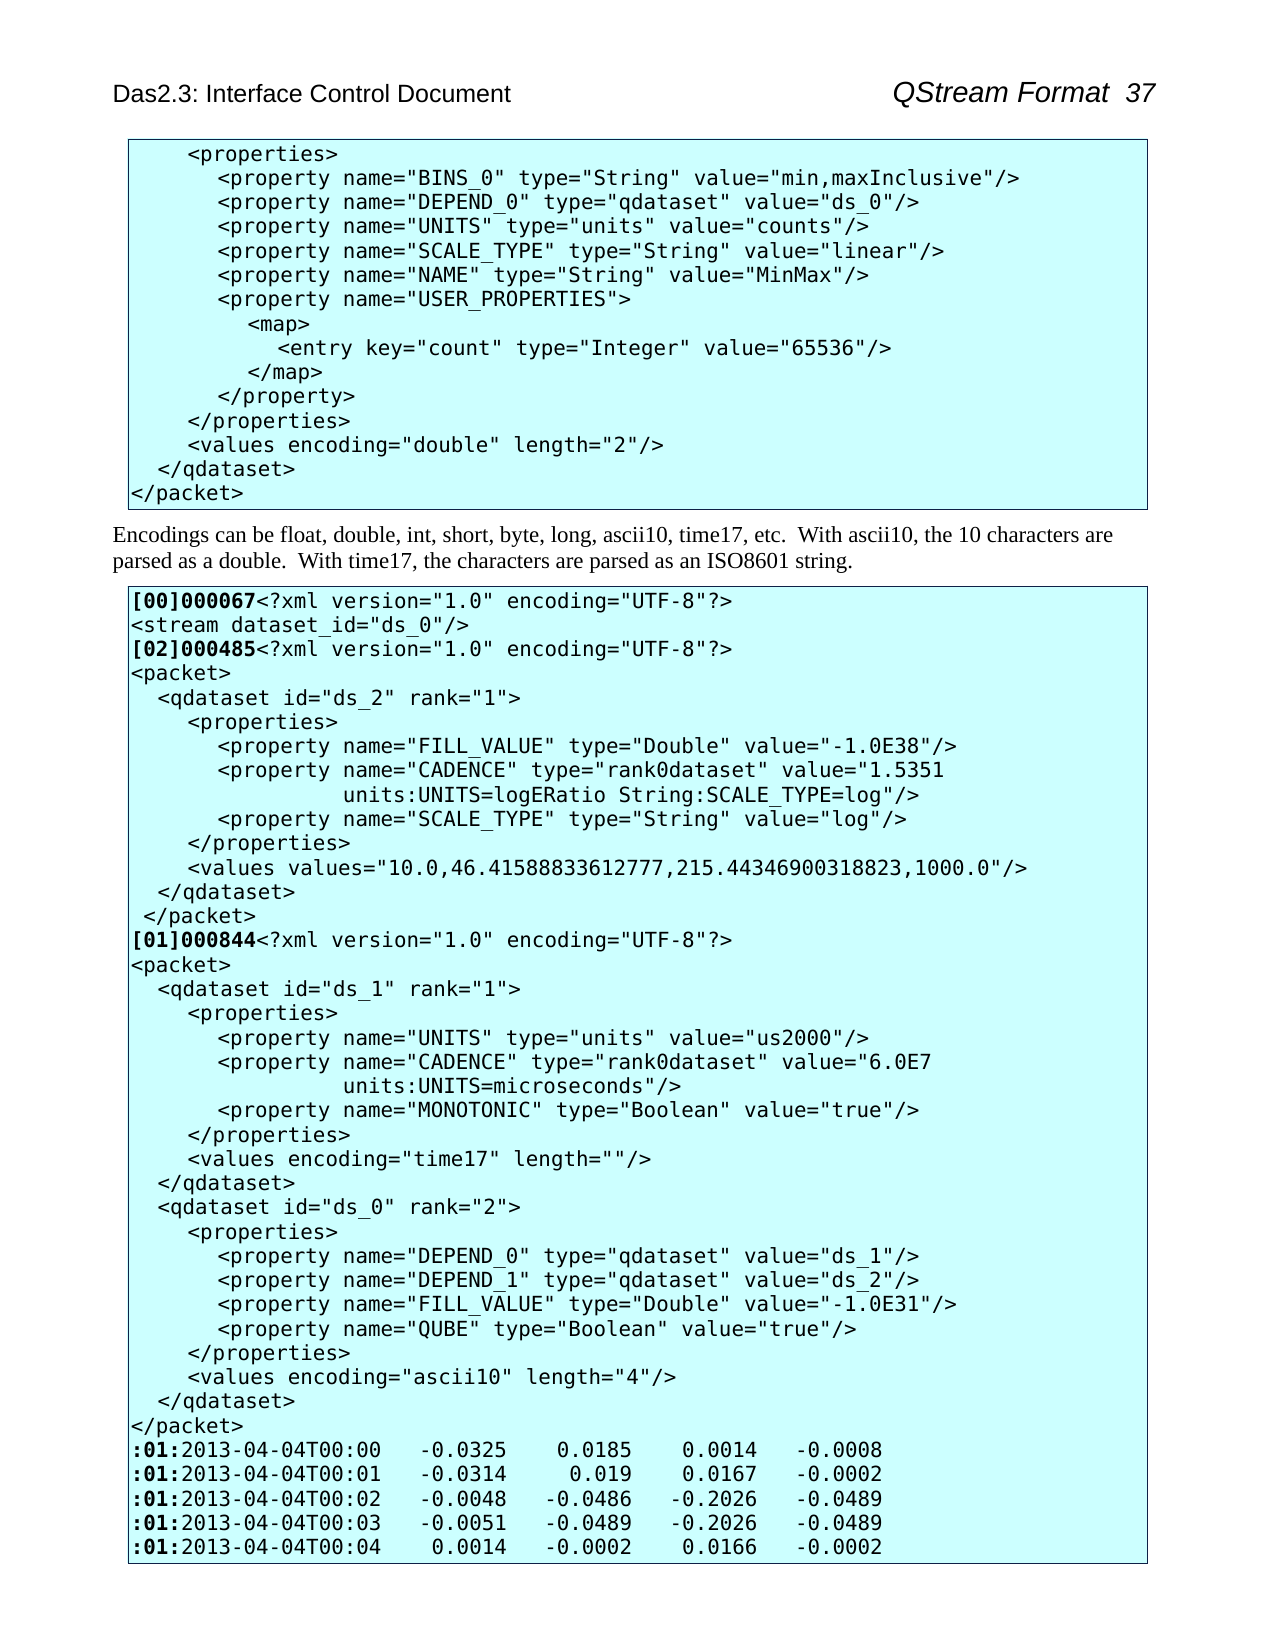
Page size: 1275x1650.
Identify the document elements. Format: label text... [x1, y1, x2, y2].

text :01:2013-04-04T00:03 -0.0051 -0.0489 -0.2026 -0.0489 [129, 1508, 1147, 1532]
text <property name="MONOTONIC" type="Boolean" value="true"/> [129, 1095, 1147, 1119]
text Encodings can be float, double, int, short, byte, long, ascii10, time17, etc. With ascii10, the 10 characters are parsed as a double. With time17, the characters are parsed as an ISO8601 string. [112, 521, 1162, 573]
text </qdataset> [129, 454, 1147, 478]
text <property name="FILL_VALUE" type="Double" value="-1.0E31"/> [129, 1289, 1147, 1314]
text </packet> [129, 478, 1147, 509]
text <qdataset id="ds_1" rank="1"> [129, 974, 1147, 998]
text <values encoding="time17" length=""/> [129, 1144, 1147, 1168]
text <property name="UNITS" type="units" value="us2000"/> [129, 1022, 1147, 1047]
text <map> [129, 308, 1147, 333]
text [00]000067<?xml version="1.0" encoding="UTF-8"?> [129, 587, 1147, 610]
text <stream dataset_id="ds_0"/> [129, 610, 1147, 634]
text <property name="QUBE" type="Boolean" value="true"/> [129, 1314, 1147, 1338]
text <properties> [129, 998, 1147, 1022]
text <property name="UNITS" type="units" value="counts"/> [129, 211, 1147, 236]
text <property name="CADENCE" type="rank0dataset" value="1.5351 [129, 755, 1147, 780]
text </properties> [129, 828, 1147, 852]
text [01]000844<?xml version="1.0" encoding="UTF-8"?> [129, 925, 1147, 949]
text units:UNITS=microseconds"/> [129, 1071, 1147, 1095]
text <property name="DEPEND_1" type="qdataset" value="ds_2"/> [129, 1265, 1147, 1289]
text </packet> [129, 901, 1147, 925]
text <property name="DEPEND_0" type="qdataset" value="ds_1"/> [129, 1241, 1147, 1265]
text </map> [129, 357, 1147, 381]
text [02]000485<?xml version="1.0" encoding="UTF-8"?> [129, 634, 1147, 658]
text </property> [129, 381, 1147, 406]
text </packet> [129, 1411, 1147, 1435]
text units:UNITS=logERatio String:SCALE_TYPE=log"/> [129, 780, 1147, 804]
text </properties> [129, 1338, 1147, 1362]
text <property name="CADENCE" type="rank0dataset" value="6.0E7 [129, 1047, 1147, 1071]
text <packet> [129, 658, 1147, 683]
text <property name="NAME" type="String" value="MinMax"/> [129, 260, 1147, 284]
text <property name="DEPEND_0" type="qdataset" value="ds_0"/> [129, 187, 1147, 211]
text <properties> [129, 140, 1147, 163]
text <property name="SCALE_TYPE" type="String" value="log"/> [129, 804, 1147, 828]
text <qdataset id="ds_0" rank="2"> [129, 1192, 1147, 1217]
text :01:2013-04-04T00:01 -0.0314 0.019 0.0167 -0.0002 [129, 1459, 1147, 1483]
text <property name="BINS_0" type="String" value="min,maxInclusive"/> [129, 163, 1147, 187]
text <qdataset id="ds_2" rank="1"> [129, 683, 1147, 707]
text <property name="FILL_VALUE" type="Double" value="-1.0E38"/> [129, 731, 1147, 755]
text </properties> [129, 406, 1147, 430]
text <property name="USER_PROPERTIES"> [129, 284, 1147, 308]
text :01:2013-04-04T00:00 -0.0325 0.0185 0.0014 -0.0008 [129, 1435, 1147, 1459]
text :01:2013-04-04T00:04 0.0014 -0.0002 0.0166 -0.0002 [129, 1532, 1147, 1563]
text <values encoding="double" length="2"/> [129, 430, 1147, 454]
text :01:2013-04-04T00:02 -0.0048 -0.0486 -0.2026 -0.0489 [129, 1483, 1147, 1508]
text <entry key="count" type="Integer" value="65536"/> [129, 333, 1147, 357]
text <packet> [129, 949, 1147, 974]
text <values values="10.0,46.41588833612777,215.44346900318823,1000.0"/> [129, 852, 1147, 877]
text <property name="SCALE_TYPE" type="String" value="linear"/> [129, 236, 1147, 260]
text </qdataset> [129, 1168, 1147, 1192]
text </properties> [129, 1119, 1147, 1144]
text <values encoding="ascii10" length="4"/> [129, 1362, 1147, 1386]
text </qdataset> [129, 877, 1147, 901]
text <properties> [129, 1217, 1147, 1241]
text <properties> [129, 707, 1147, 731]
text </qdataset> [129, 1386, 1147, 1411]
